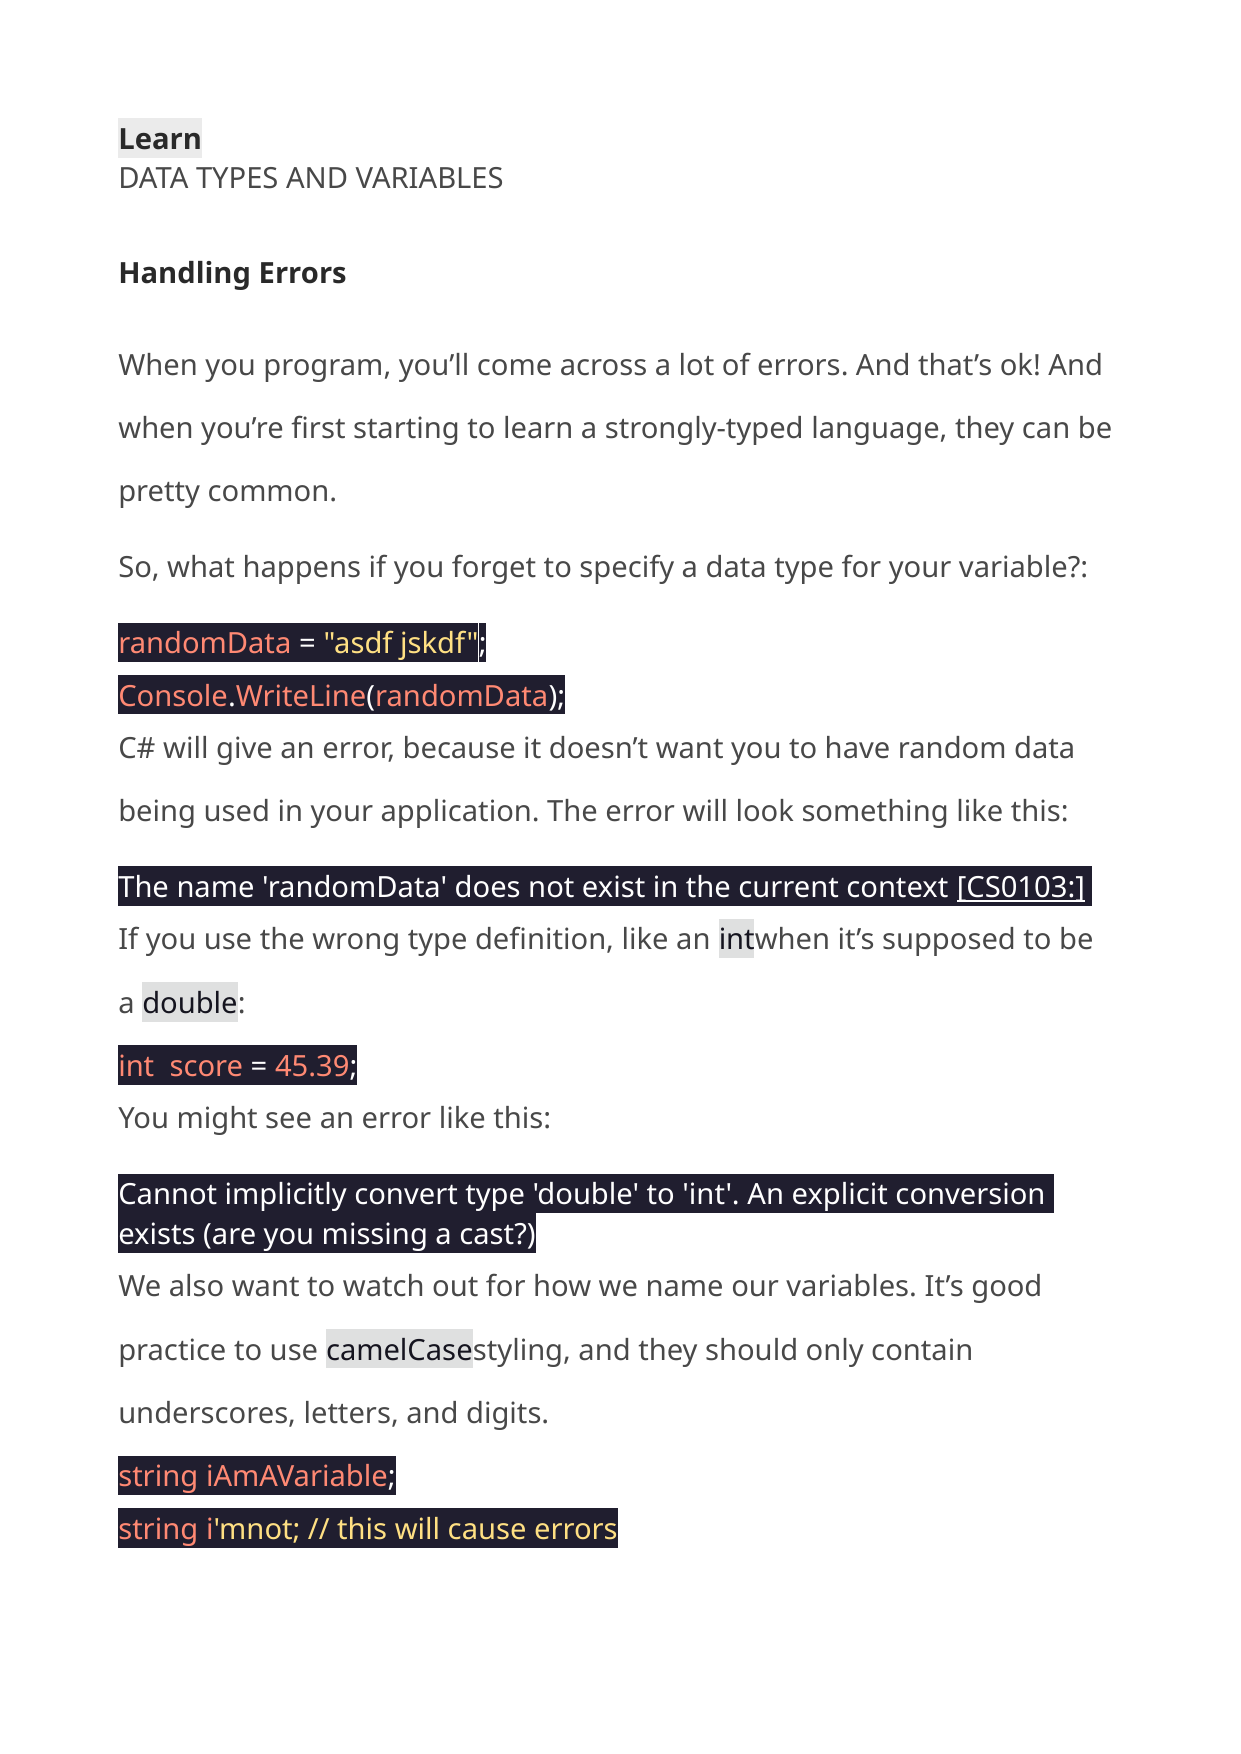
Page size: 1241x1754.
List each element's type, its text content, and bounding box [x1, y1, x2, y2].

text C# will give an error, because it doesn’t want you to have random data being used in your application. The error will look something like this: [118, 727, 1122, 830]
text randomData = "asdf jskdf"; [118, 623, 1122, 662]
text So, what happens if you forget to specify a data type for your variable?: [118, 547, 1122, 586]
text When you program, you’ll come across a lot of errors. And that’s ok! And when you’re first starting to learn a strongly-typed language, they can be pretty common. [118, 344, 1122, 510]
text string iAmAVariable; [118, 1456, 1122, 1495]
text The name 'randomData' does not exist in the current context [CS0103:] [118, 866, 1122, 906]
subtitle Handling Errors [118, 252, 1122, 292]
text Learn [118, 118, 1122, 158]
text Cannot implicitly convert type 'double' to 'int'. An explicit conversion exists (are you missing a cast?) [118, 1173, 1122, 1253]
text Console.WriteLine(randomData); [118, 675, 1122, 714]
text You might see an error like this: [118, 1098, 1122, 1137]
text DATA TYPES AND VARIABLES [118, 158, 1122, 197]
text If you use the wrong type definition, like an intwhen it’s supposed to be a double: [118, 918, 1122, 1022]
text We also want to watch out for how we name our variables. It’s good practice to use camelCasestyling, and they should only contain underscores, letters, and digits. [118, 1265, 1122, 1432]
text int score = 45.39; [118, 1045, 1122, 1085]
text string i'mnot; // this will cause errors [118, 1508, 1122, 1548]
